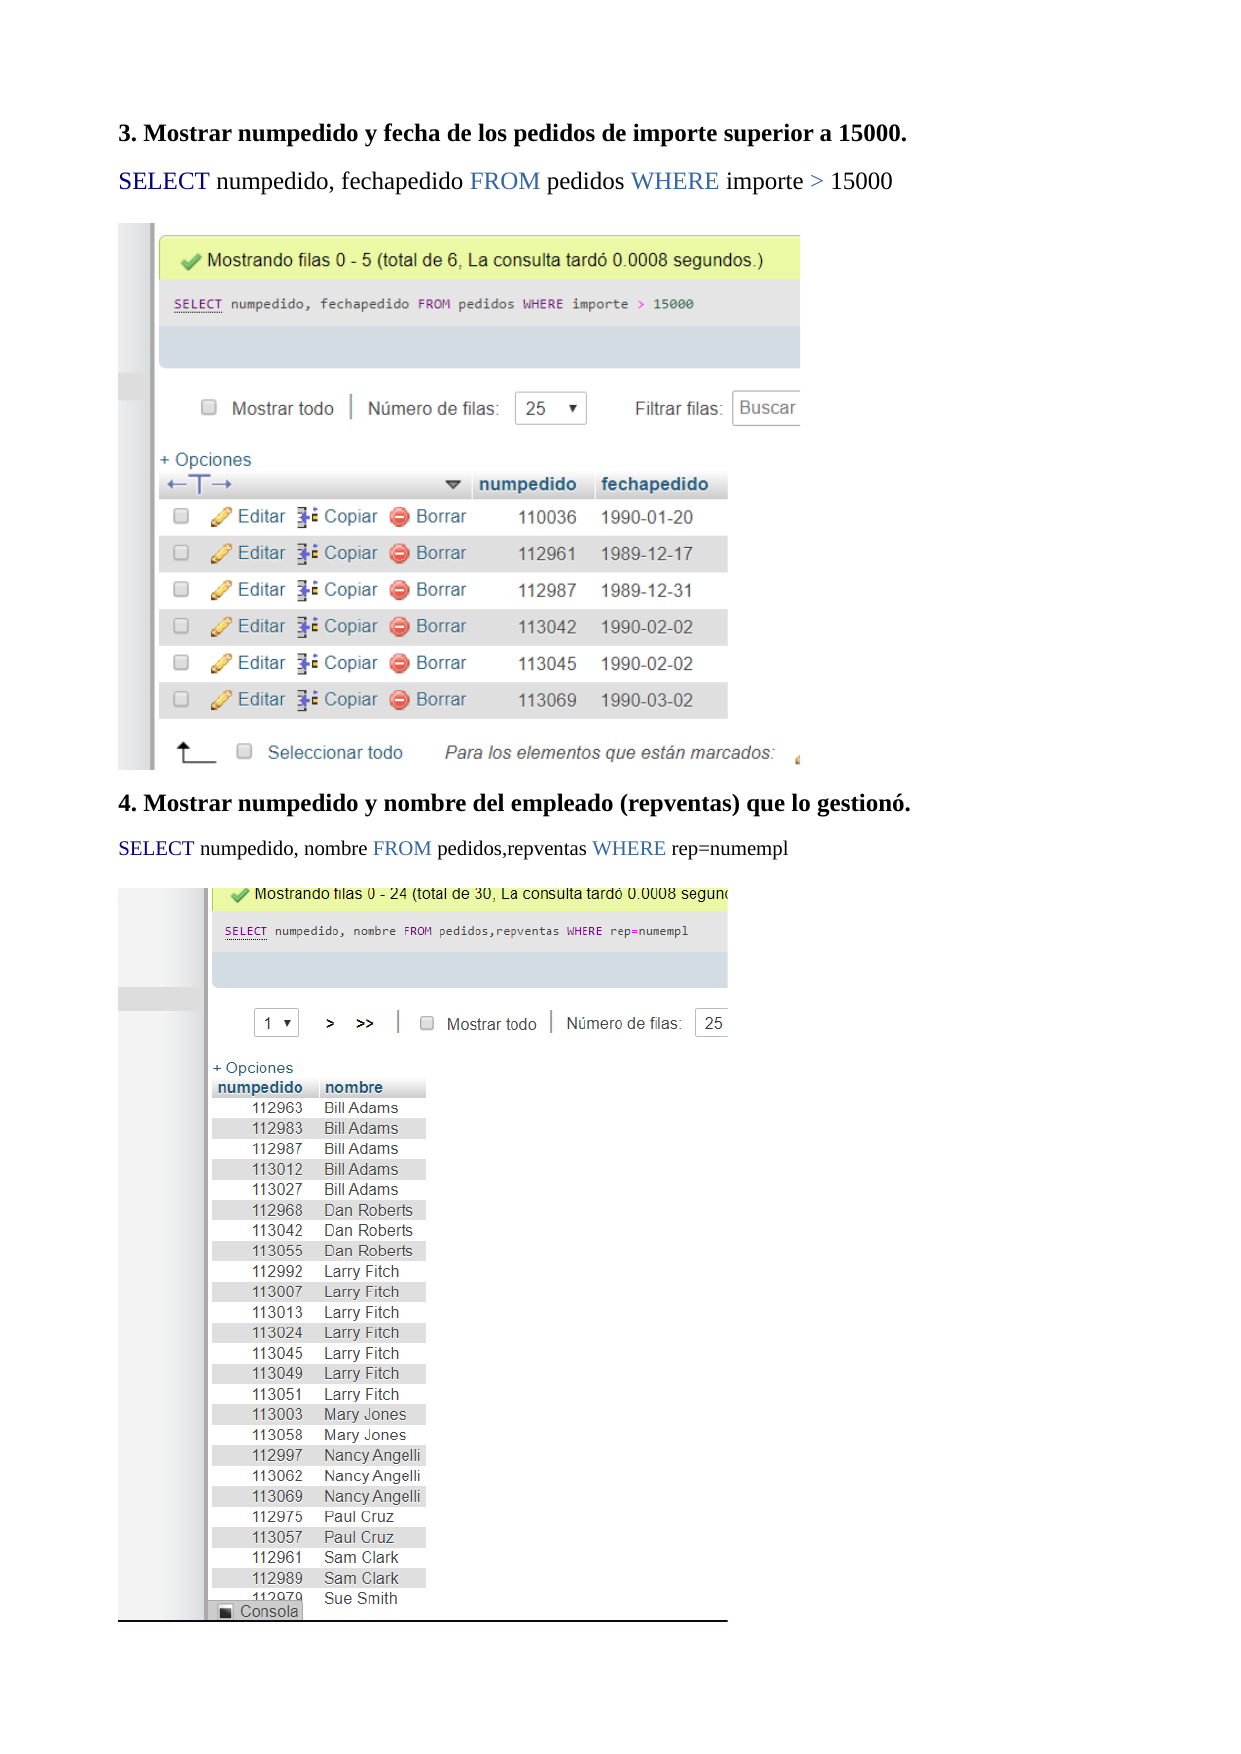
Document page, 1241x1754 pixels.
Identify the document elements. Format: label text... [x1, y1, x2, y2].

text SELECT numpedido, nombre FROM pedidos,repventas WHERE rep=numempl [118, 836, 1122, 860]
picture [118, 223, 801, 770]
text 3. Mostrar numpedido y fecha de los pedidos de importe superior a 15000. [118, 118, 1122, 147]
text SELECT numpedido, fechapedido FROM pedidos WHERE importe > 15000 [118, 166, 1122, 223]
text 4. Mostrar numpedido y nombre del empleado (repventas) que lo gestionó. [118, 788, 1122, 817]
picture [118, 888, 728, 1622]
